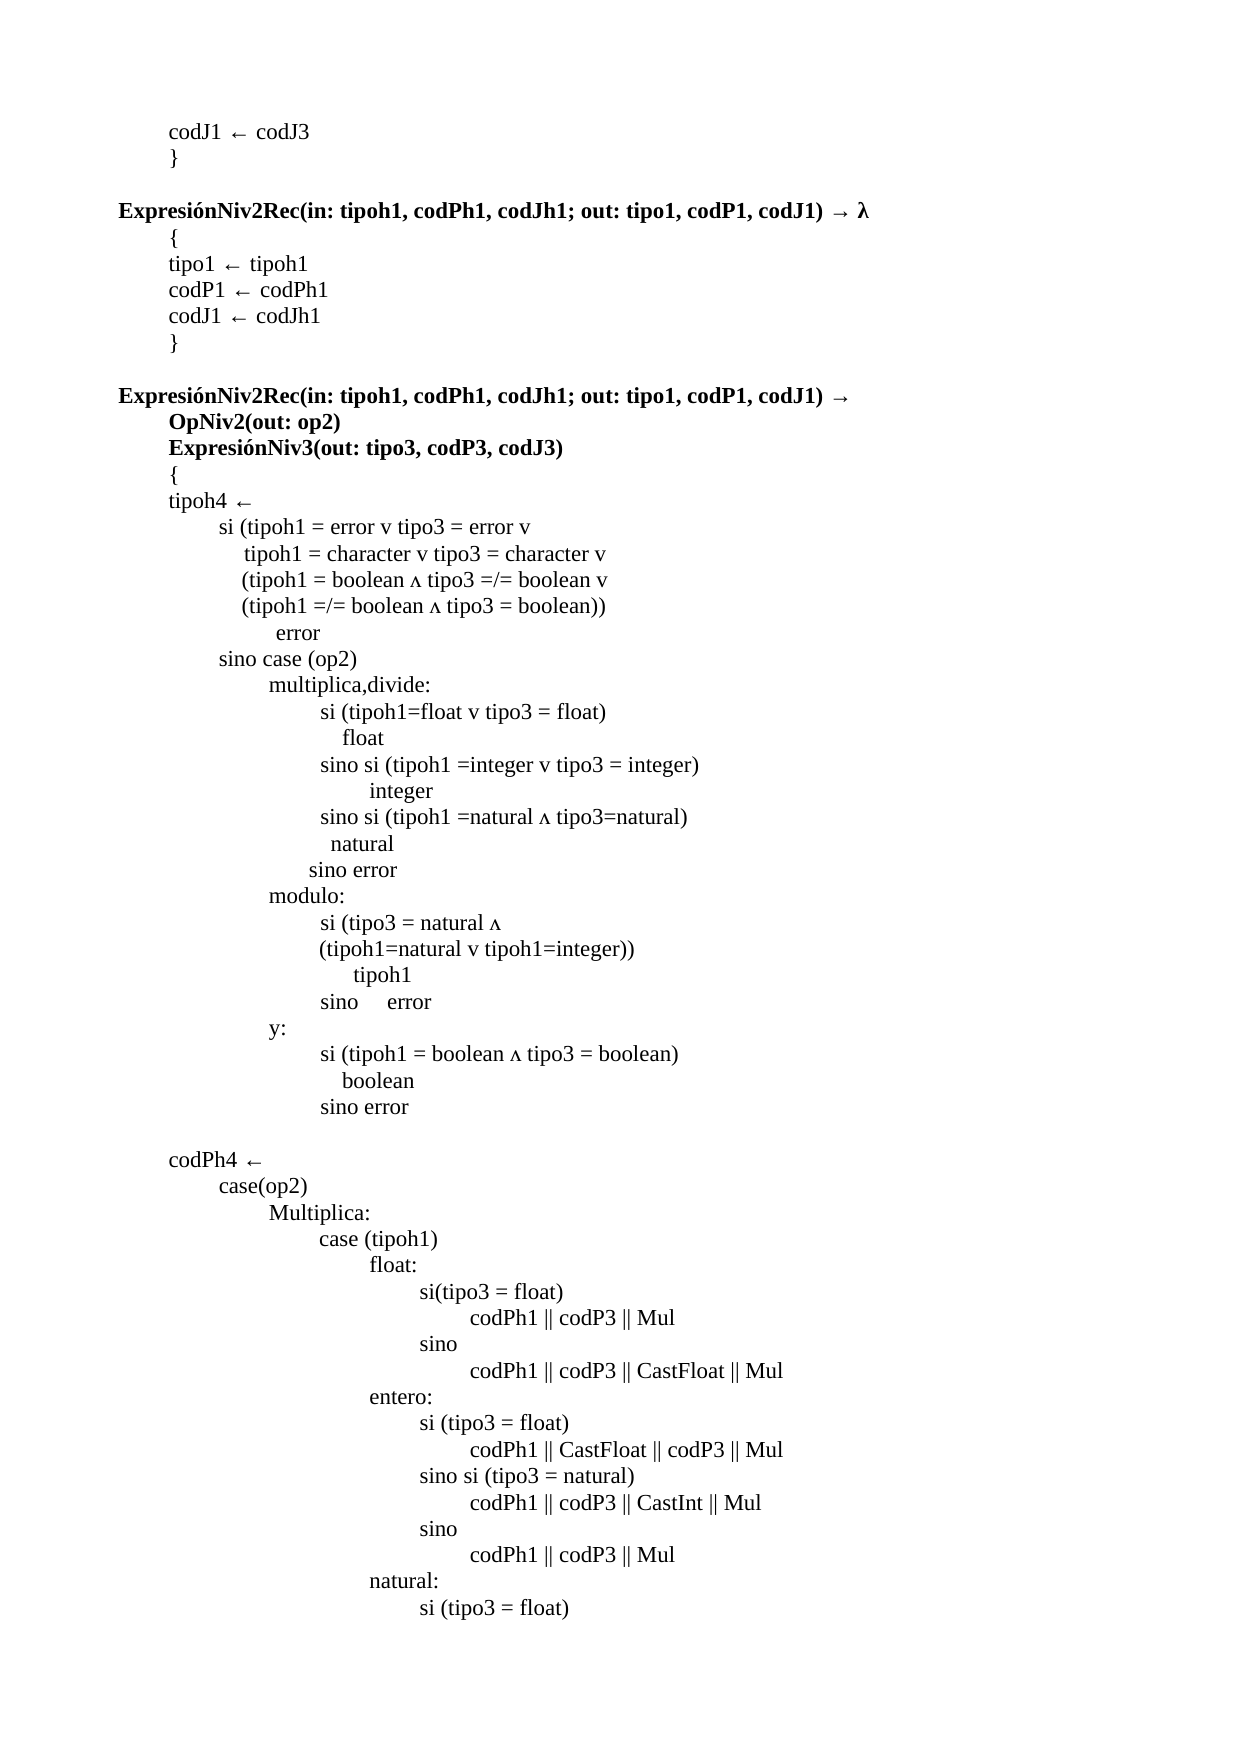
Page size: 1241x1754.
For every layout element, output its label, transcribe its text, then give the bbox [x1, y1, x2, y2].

text codJ1 ← codJ3 [118, 118, 1122, 144]
text multiplica,divide: [118, 672, 1122, 698]
text codPh1 || codP3 || Mul [118, 1304, 1122, 1330]
text { [118, 461, 1122, 487]
text case (tipoh1) [118, 1225, 1122, 1251]
text (tipoh1 = boolean ᴧ tipo3 =/= boolean v [118, 566, 1122, 592]
text entero: [118, 1383, 1122, 1409]
text { [118, 223, 1122, 250]
text Multiplica: [118, 1199, 1122, 1225]
text si (tipoh1=float v tipo3 = float) [118, 698, 1122, 724]
text sino error [118, 988, 1122, 1014]
text si(tipo3 = float) [118, 1278, 1122, 1304]
text sino error [118, 1093, 1122, 1119]
text codPh1 || codP3 || Mul [118, 1541, 1122, 1568]
text integer [118, 777, 1122, 803]
text OpNiv2(out: op2) [118, 408, 1122, 434]
text boolean [118, 1067, 1122, 1093]
text sino error [118, 856, 1122, 882]
text ExpresiónNiv3(out: tipo3, codP3, codJ3) [118, 434, 1122, 461]
text codPh1 || codP3 || CastInt || Mul [118, 1488, 1122, 1515]
text y: [118, 1014, 1122, 1041]
text ExpresiónNiv2Rec(in: tipoh1, codPh1, codJh1; out: tipo1, codP1, codJ1) → [118, 382, 1122, 408]
text (tipoh1=natural v tipoh1=integer)) [118, 935, 1122, 961]
text codJ1 ← codJh1 [118, 303, 1122, 329]
text natural [118, 830, 1122, 856]
text codPh1 || CastFloat || codP3 || Mul [118, 1436, 1122, 1462]
text } [118, 329, 1122, 355]
text sino [118, 1515, 1122, 1541]
text case(op2) [118, 1172, 1122, 1199]
text tipoh1 [118, 961, 1122, 988]
text si (tipo3 = float) [118, 1594, 1122, 1620]
text sino case (op2) [118, 645, 1122, 672]
text modulo: [118, 882, 1122, 909]
text float [118, 724, 1122, 751]
text sino si (tipoh1 =natural ᴧ tipo3=natural) [118, 803, 1122, 830]
text tipoh4 ← [118, 487, 1122, 513]
text sino [118, 1330, 1122, 1357]
text si (tipoh1 = error v tipo3 = error v [118, 513, 1122, 540]
text ExpresiónNiv2Rec(in: tipoh1, codPh1, codJh1; out: tipo1, codP1, codJ1) → λ [118, 197, 1122, 223]
text codPh4 ← [118, 1146, 1122, 1172]
text sino si (tipoh1 =integer v tipo3 = integer) [118, 751, 1122, 777]
text tipoh1 = character v tipo3 = character v [118, 540, 1122, 566]
text codP1 ← codPh1 [118, 276, 1122, 303]
text error [118, 619, 1122, 645]
text } [118, 144, 1122, 171]
text codPh1 || codP3 || CastFloat || Mul [118, 1357, 1122, 1383]
text natural: [118, 1568, 1122, 1594]
text sino si (tipo3 = natural) [118, 1462, 1122, 1488]
text si (tipo3 = float) [118, 1409, 1122, 1436]
text tipo1 ← tipoh1 [118, 250, 1122, 276]
text si (tipoh1 = boolean ᴧ tipo3 = boolean) [118, 1041, 1122, 1067]
text (tipoh1 =/= boolean ᴧ tipo3 = boolean)) [118, 592, 1122, 619]
text float: [118, 1251, 1122, 1278]
text si (tipo3 = natural ᴧ [118, 909, 1122, 935]
